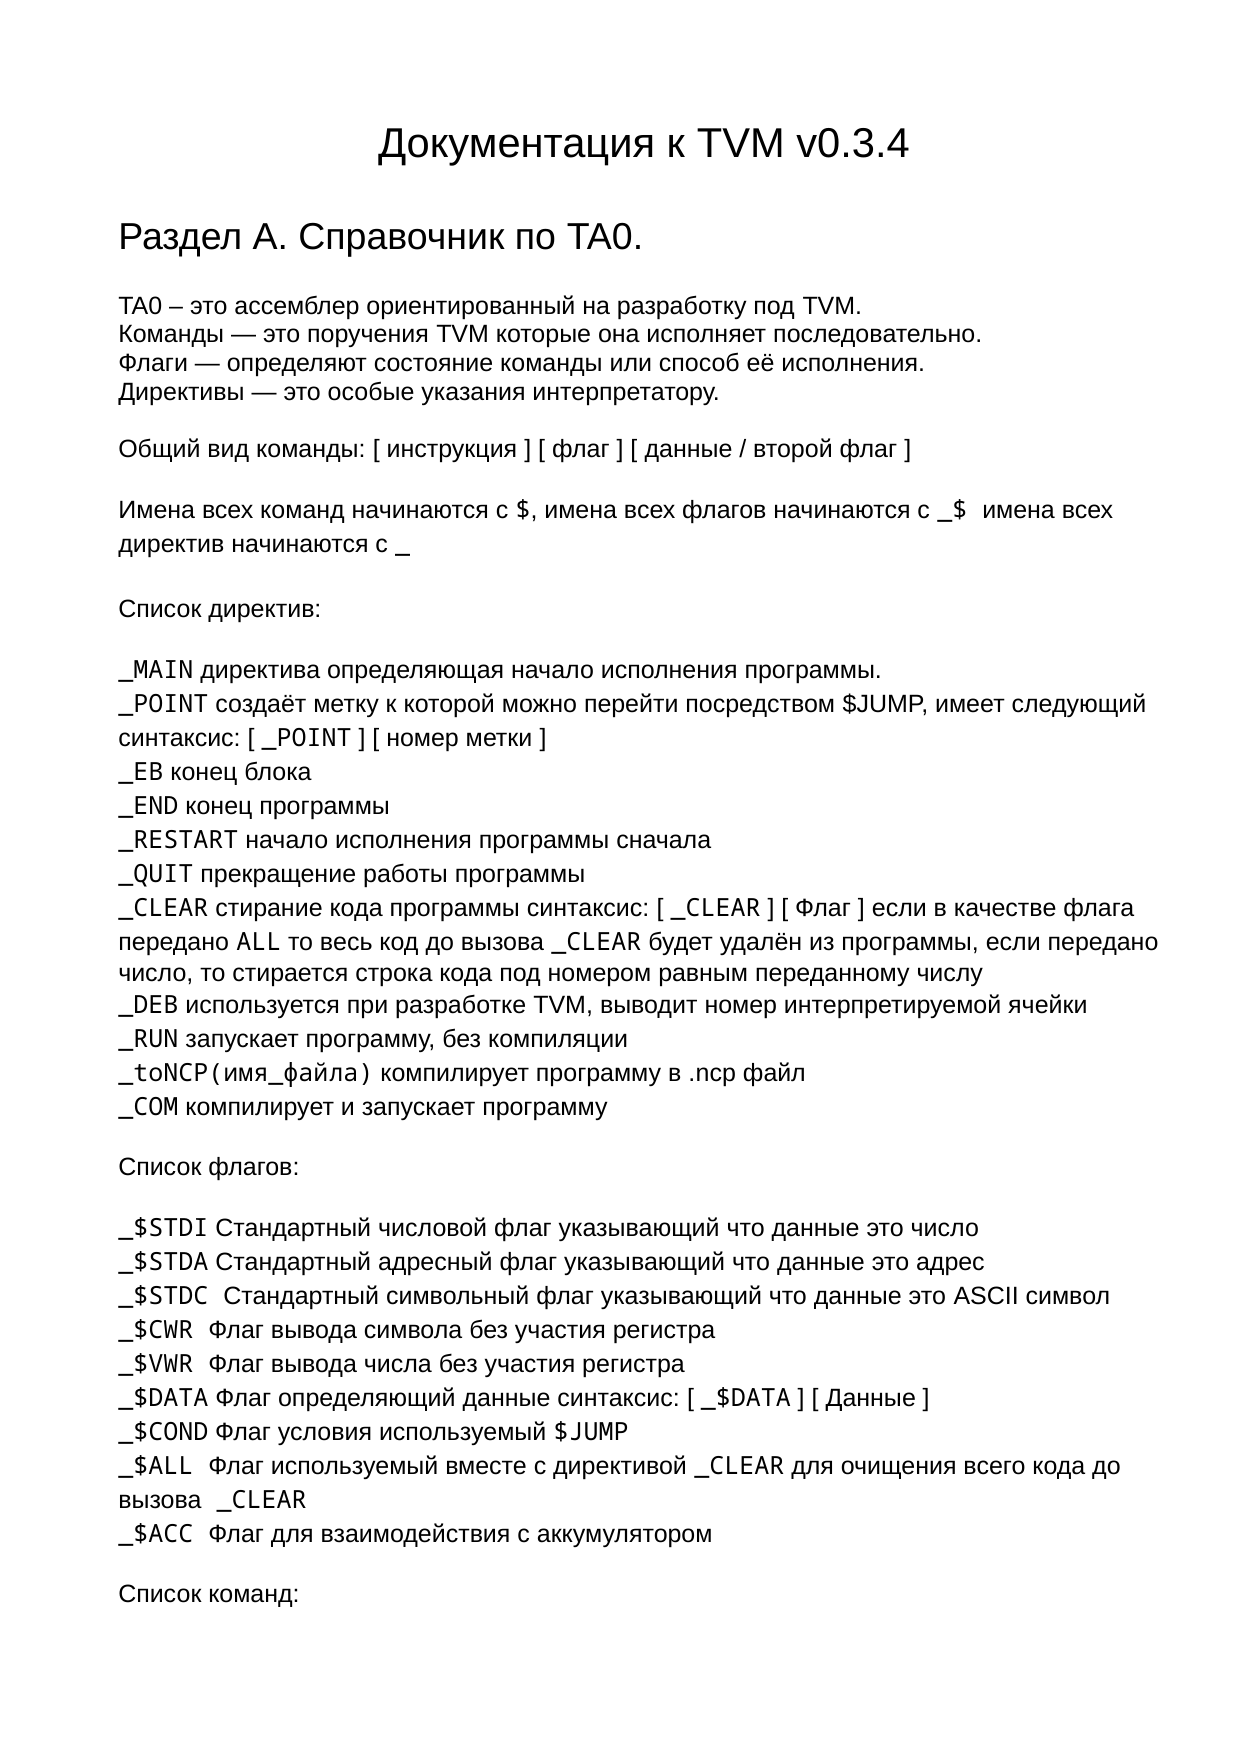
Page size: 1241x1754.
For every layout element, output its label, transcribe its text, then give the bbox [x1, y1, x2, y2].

text _CLEAR стирание кода программы синтаксис: [ _CLEAR ] [ Флаг ] если в качестве флага передано ALL то весь код до вызова _CLEAR будет удалён из программы, если передано число, то стирается строка кода под номером равным переданному числу [118, 890, 1169, 987]
text _RESTART начало исполнения программы сначала [118, 822, 1169, 856]
text _toNCP(имя_файла) компилирует программу в .ncp файл [118, 1055, 1169, 1089]
text TA0 – это ассемблер ориентированный на разработку под TVM. [118, 291, 1169, 319]
text _$STDI Стандартный числовой флаг указывающий что данные это число [118, 1209, 1169, 1243]
text _$STDA Стандартный адресный флаг указывающий что данные это адрес [118, 1243, 1169, 1277]
text _RUN запускает программу, без компиляции [118, 1021, 1169, 1055]
text _QUIT прекращение работы программы [118, 856, 1169, 890]
text Имена всех команд начинаются с $, имена всех флагов начинаются с _$ имена всех директив начинаются с _ [118, 492, 1169, 560]
text _$CWR Флаг вывода символа без участия регистра [118, 1312, 1169, 1346]
text _EB конец блока [118, 754, 1169, 788]
text _END конец программы [118, 788, 1169, 822]
text _MAIN директива определяющая начало исполнения программы. [118, 652, 1169, 686]
text _DEB используется при разработке TVM, выводит номер интерпретируемой ячейки [118, 987, 1169, 1021]
text _POINT создаёт метку к которой можно перейти посредством $JUMP, имеет следующий синтаксис: [ _POINT ] [ номер метки ] [118, 686, 1169, 754]
text Раздел А. Справочник по TA0. [118, 214, 1169, 257]
text Команды — это поручения TVM которые она исполняет последовательно. [118, 319, 1169, 348]
text Список флагов: [118, 1152, 1169, 1181]
text Флаги — определяют состояние команды или способ её исполнения. [118, 348, 1169, 377]
text _$COND Флаг условия используемый $JUMP [118, 1414, 1169, 1448]
text _$STDC Стандартный символьный флаг указывающий что данные это ASCII символ [118, 1277, 1169, 1312]
text _$DATA Флаг определяющий данные синтаксис: [ _$DATA ] [ Данные ] [118, 1380, 1169, 1414]
text Список директив: [118, 594, 1169, 623]
text _COM компилирует и запускает программу [118, 1089, 1169, 1123]
text _$ALL Флаг используемый вместе с директивой _CLEAR для очищения всего кода до вызова _CLEAR [118, 1448, 1169, 1516]
text Общий вид команды: [ инструкция ] [ флаг ] [ данные / второй флаг ] [118, 434, 1169, 463]
text Список команд: [118, 1579, 1169, 1607]
text _$VWR Флаг вывода числа без участия регистра [118, 1346, 1169, 1380]
text Документация к TVM v0.3.4 [118, 118, 1169, 166]
text _$ACC Флаг для взаимодействия с аккумулятором [118, 1516, 1169, 1550]
text Директивы — это особые указания интерпретатору. [118, 377, 1169, 406]
